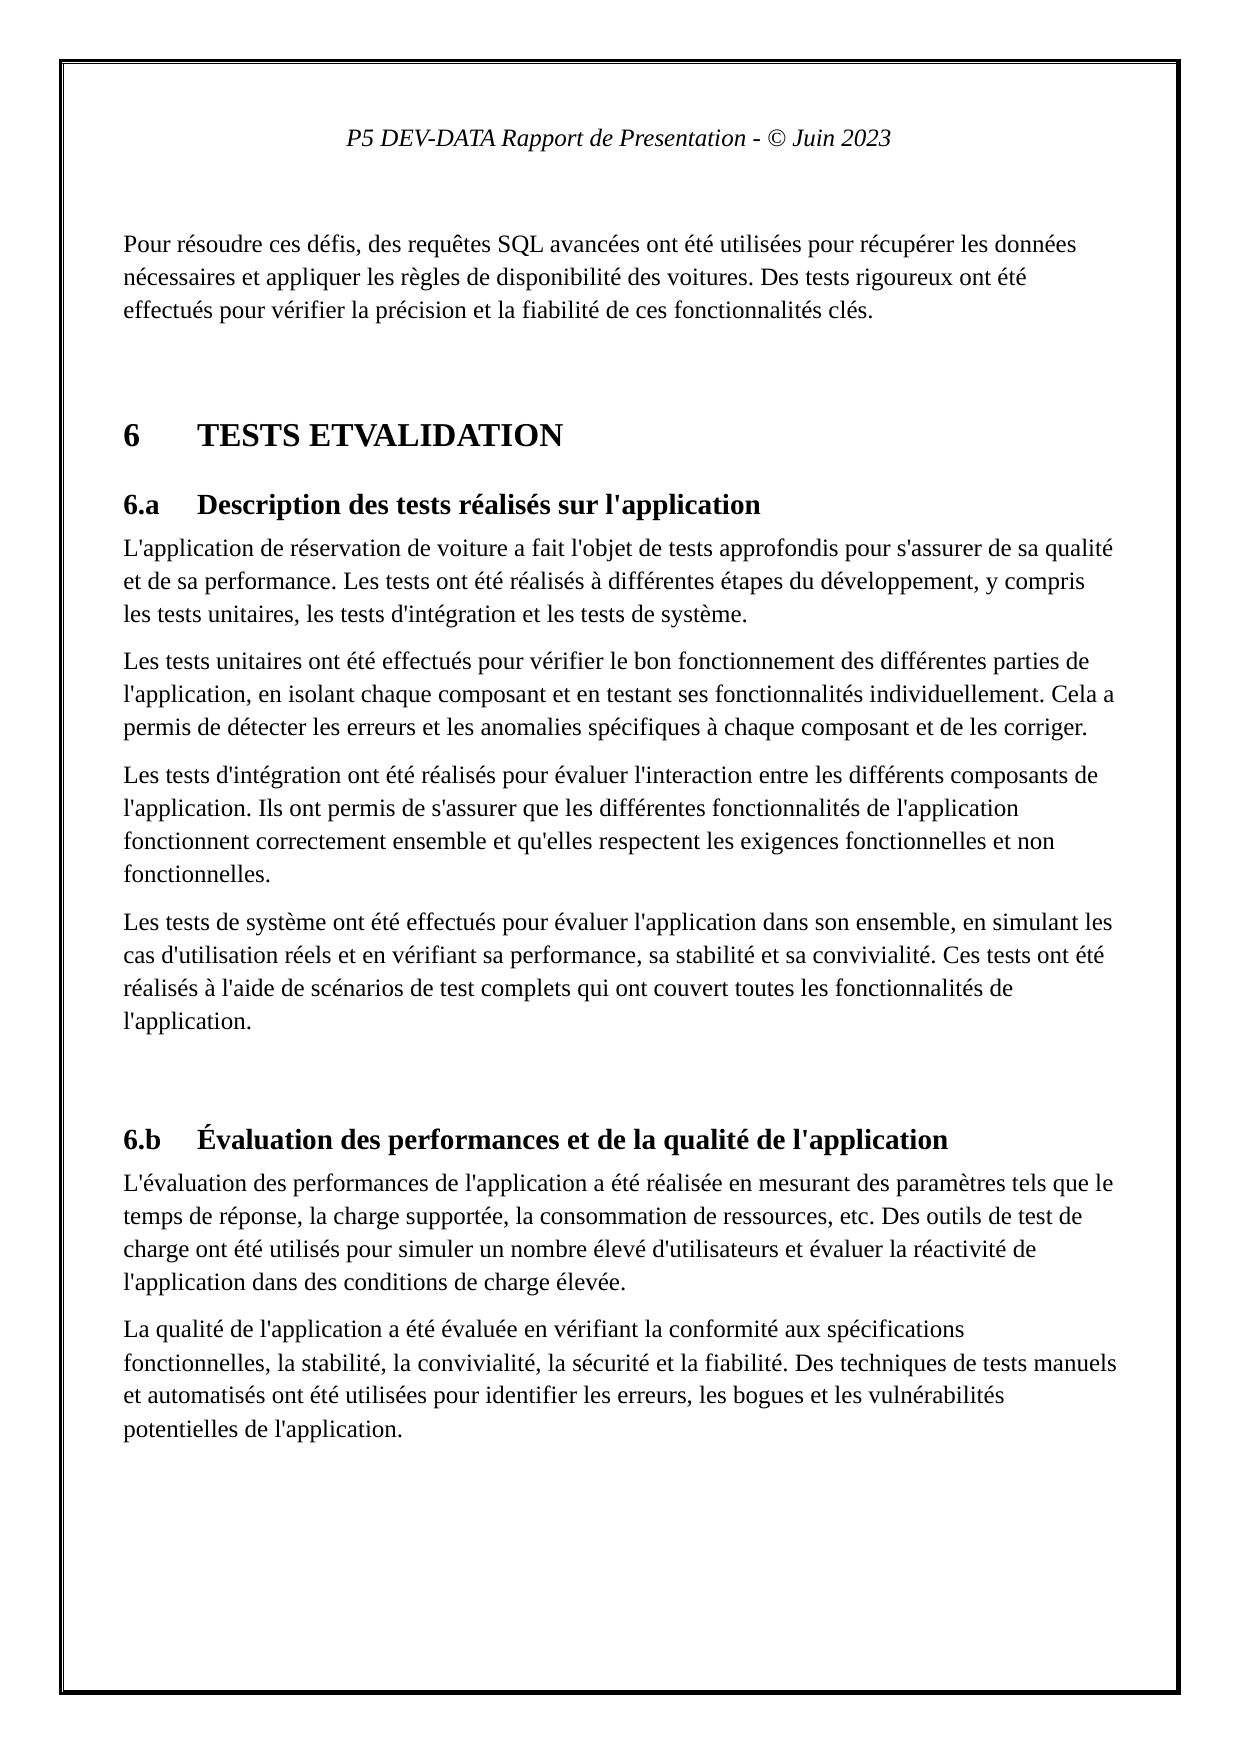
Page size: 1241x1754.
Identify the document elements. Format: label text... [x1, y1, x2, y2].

subtitle Évaluation des performances et de la qualité de l'application [123, 1122, 1117, 1155]
text Les tests de système ont été effectués pour évaluer l'application dans son ensemble, en simulant les cas d'utilisation réels et en vérifiant sa performance, sa stabilité et sa convivialité. Ces tests ont été réalisés à l'aide de scénarios de test complets qui ont couvert toutes les fonctionnalités de l'application. [123, 907, 1117, 1034]
text La qualité de l'application a été évaluée en vérifiant la conformité aux spécifications fonctionnelles, la stabilité, la convivialité, la sécurité et la fiabilité. Des techniques de tests manuels et automatisés ont été utilisées pour identifier les erreurs, les bogues et les vulnérabilités potentielles de l'application. [123, 1314, 1117, 1442]
text Les tests d'intégration ont été réalisés pour évaluer l'interaction entre les différents composants de l'application. Ils ont permis de s'assurer que les différentes fonctionnalités de l'application fonctionnent correctement ensemble et qu'elles respectent les exigences fonctionnelles et non fonctionnelles. [123, 760, 1117, 888]
text Pour résoudre ces défis, des requêtes SQL avancées ont été utilisées pour récupérer les données nécessaires et appliquer les règles de disponibilité des voitures. Des tests rigoureux ont été effectués pour vérifier la précision et la fiabilité de ces fonctionnalités clés. [123, 229, 1117, 324]
subtitle TESTS ETVALIDATION [123, 415, 1117, 453]
text L'évaluation des performances de l'application a été réalisée en mesurant des paramètres tels que le temps de réponse, la charge supportée, la consommation de ressources, etc. Des outils de test de charge ont été utilisés pour simuler un nombre élevé d'utilisateurs et évaluer la réactivité de l'application dans des conditions de charge élevée. [123, 1168, 1117, 1296]
text L'application de réservation de voiture a fait l'objet de tests approfondis pour s'assurer de sa qualité et de sa performance. Les tests ont été réalisés à différentes étapes du développement, y compris les tests unitaires, les tests d'intégration et les tests de système. [123, 533, 1117, 628]
text Les tests unitaires ont été effectués pour vérifier le bon fonctionnement des différentes parties de l'application, en isolant chaque composant et en testant ses fonctionnalités individuellement. Cela a permis de détecter les erreurs et les anomalies spécifiques à chaque composant et de les corriger. [123, 646, 1117, 741]
subtitle Description des tests réalisés sur l'application [123, 487, 1117, 520]
